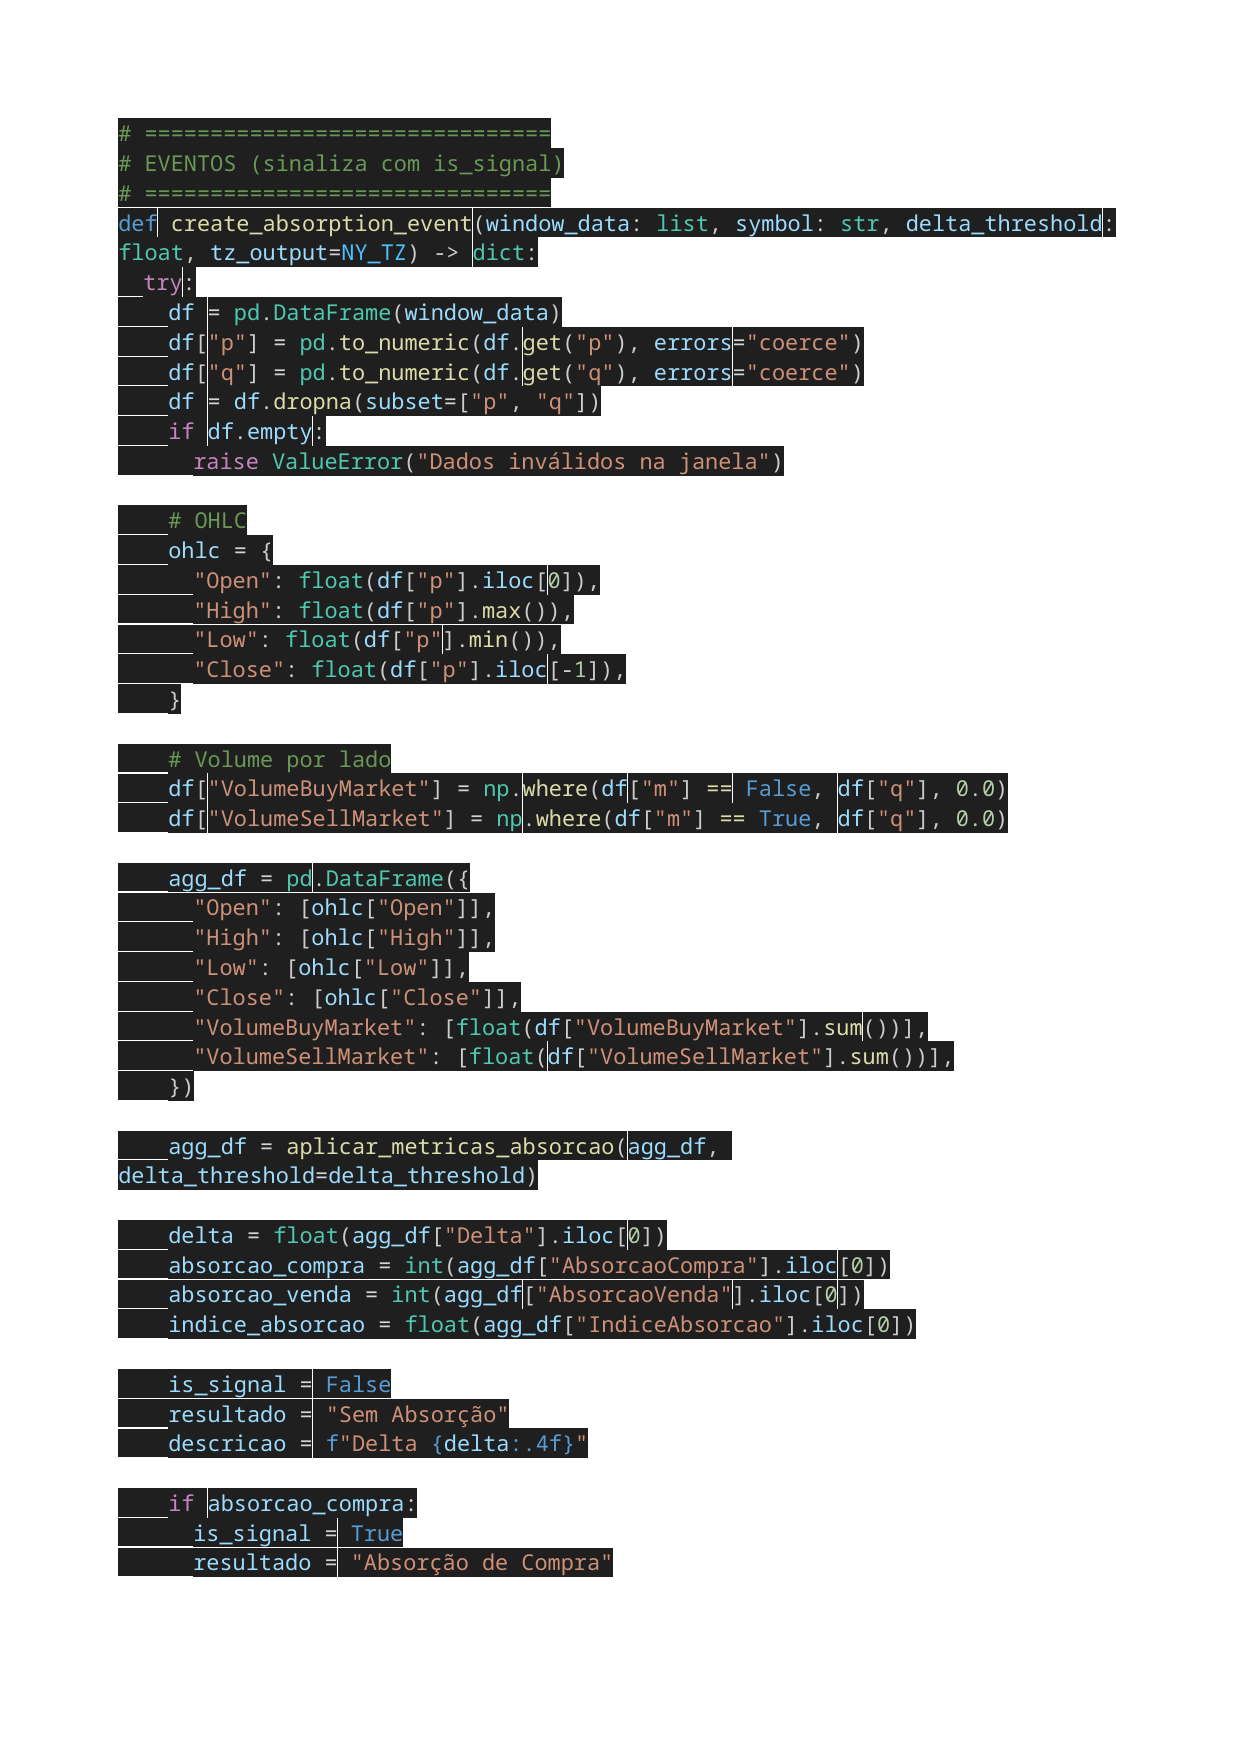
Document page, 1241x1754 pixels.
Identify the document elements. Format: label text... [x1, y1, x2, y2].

text df["p"] = pd.to_numeric(df.get("p"), errors="coerce") [118, 327, 1122, 356]
text resultado = "Absorção de Compra" [118, 1547, 1122, 1577]
text }) [118, 1071, 1122, 1101]
text if df.empty: [118, 416, 1122, 446]
text "VolumeSellMarket": [float(df["VolumeSellMarket"].sum())], [118, 1041, 1122, 1071]
text if absorcao_compra: [118, 1488, 1122, 1518]
text agg_df = pd.DataFrame({ [118, 863, 1122, 892]
text "Open": [ohlc["Open"]], [118, 892, 1122, 922]
text indice_absorcao = float(agg_df["IndiceAbsorcao"].iloc[0]) [118, 1309, 1122, 1339]
text # OHLC [118, 505, 1122, 535]
text df = df.dropna(subset=["p", "q"]) [118, 386, 1122, 416]
text df["VolumeSellMarket"] = np.where(df["m"] == True, df["q"], 0.0) [118, 803, 1122, 833]
text def create_absorption_event(window_data: list, symbol: str, delta_threshold: float, tz_output=NY_TZ) -> dict: [118, 207, 1122, 267]
text df["VolumeBuyMarket"] = np.where(df["m"] == False, df["q"], 0.0) [118, 773, 1122, 803]
text # =============================== [118, 118, 1122, 148]
text # EVENTOS (sinaliza com is_signal) [118, 148, 1122, 178]
text "Close": [ohlc["Close"]], [118, 982, 1122, 1012]
text "Close": float(df["p"].iloc[-1]), [118, 654, 1122, 684]
text "Low": [ohlc["Low"]], [118, 952, 1122, 982]
text raise ValueError("Dados inválidos na janela") [118, 446, 1122, 476]
text descricao = f"Delta {delta:.4f}" [118, 1428, 1122, 1458]
text df = pd.DataFrame(window_data) [118, 297, 1122, 327]
text is_signal = False [118, 1369, 1122, 1398]
text agg_df = aplicar_metricas_absorcao(agg_df, delta_threshold=delta_threshold) [118, 1131, 1122, 1190]
text "VolumeBuyMarket": [float(df["VolumeBuyMarket"].sum())], [118, 1012, 1122, 1041]
text "Open": float(df["p"].iloc[0]), [118, 565, 1122, 595]
text } [118, 684, 1122, 714]
text # =============================== [118, 178, 1122, 207]
text "High": float(df["p"].max()), [118, 595, 1122, 624]
text delta = float(agg_df["Delta"].iloc[0]) [118, 1220, 1122, 1250]
text resultado = "Sem Absorção" [118, 1398, 1122, 1428]
text df["q"] = pd.to_numeric(df.get("q"), errors="coerce") [118, 356, 1122, 386]
text absorcao_compra = int(agg_df["AbsorcaoCompra"].iloc[0]) [118, 1250, 1122, 1279]
text is_signal = True [118, 1518, 1122, 1547]
text ohlc = { [118, 535, 1122, 565]
text "Low": float(df["p"].min()), [118, 624, 1122, 654]
text # Volume por lado [118, 743, 1122, 773]
text absorcao_venda = int(agg_df["AbsorcaoVenda"].iloc[0]) [118, 1279, 1122, 1309]
text try: [118, 267, 1122, 297]
text "High": [ohlc["High"]], [118, 922, 1122, 952]
